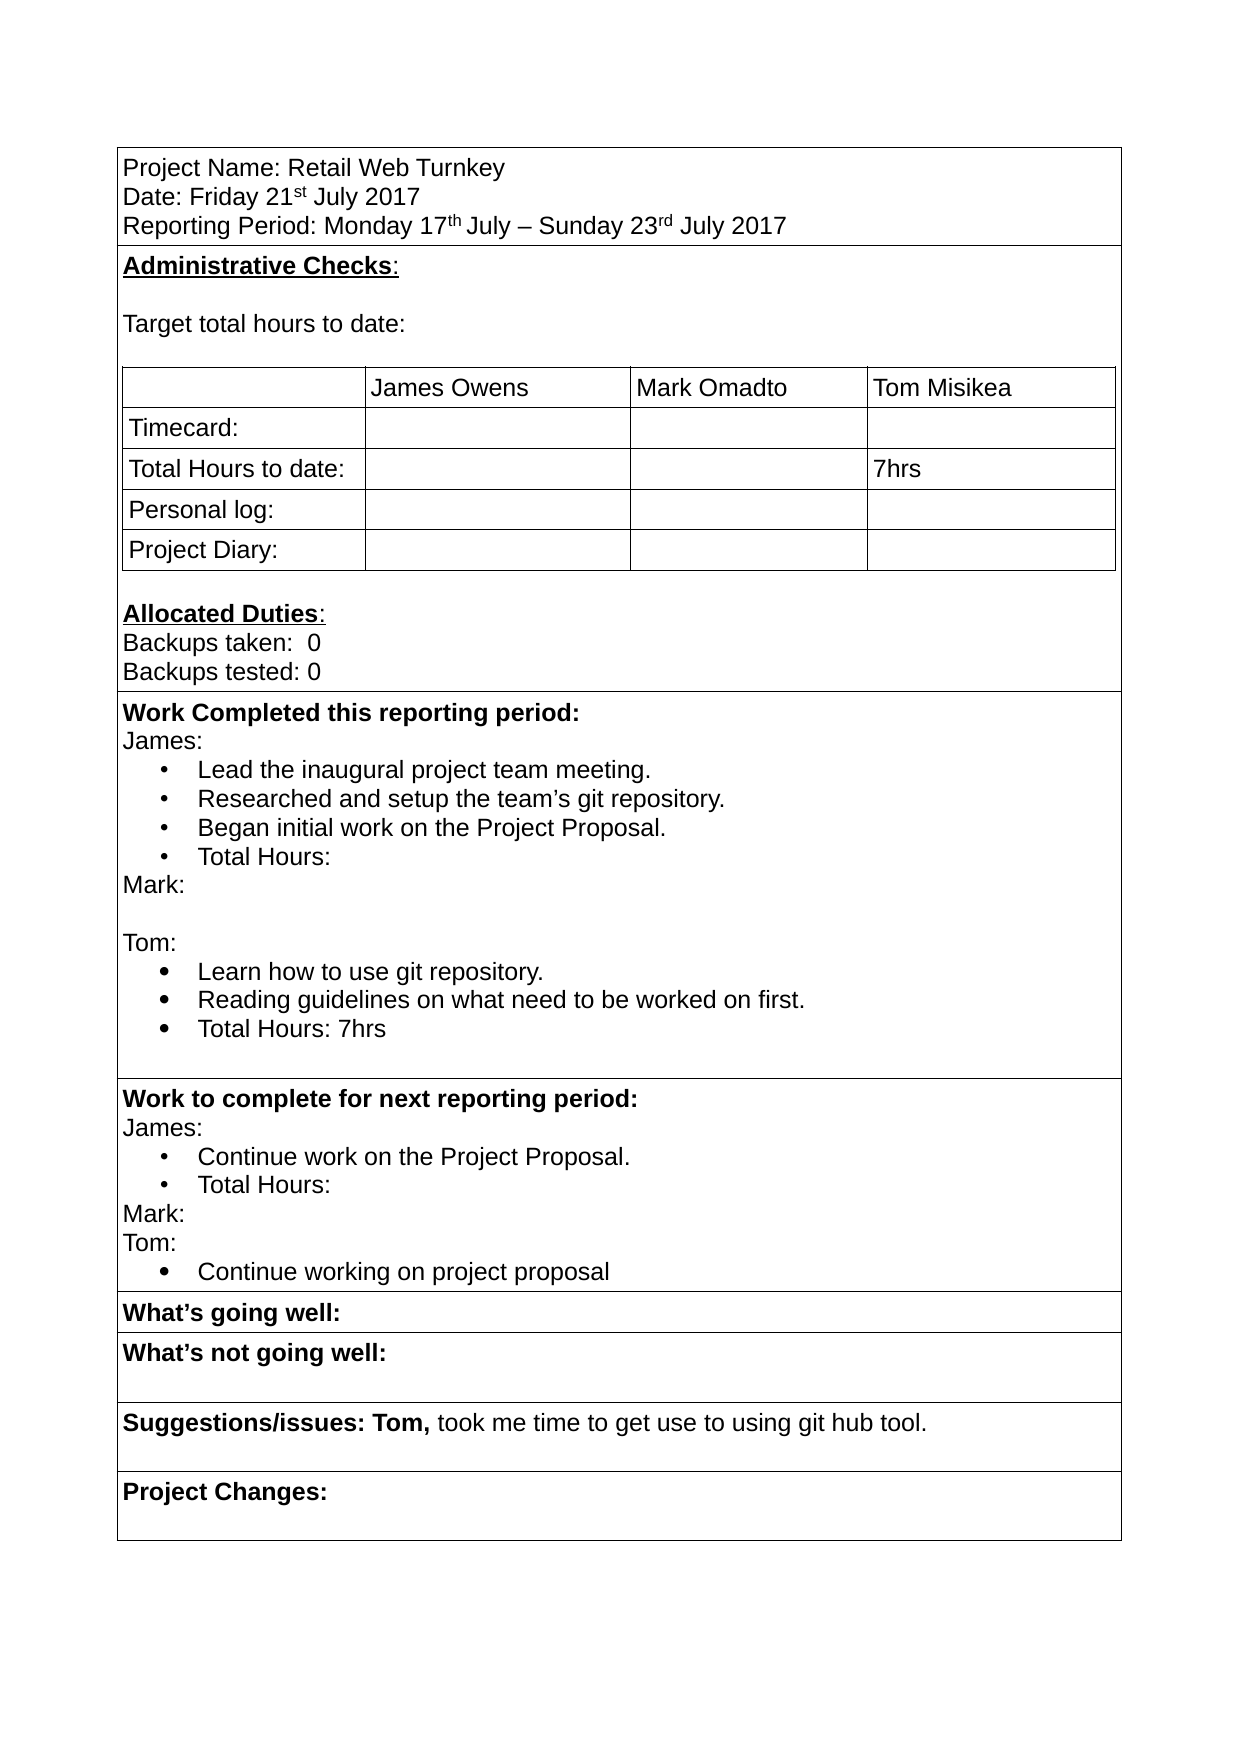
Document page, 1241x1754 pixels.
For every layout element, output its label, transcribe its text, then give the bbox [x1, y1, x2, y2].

table_cell Suggestions/issues: Tom, took me time to get use to using git hub tool. [118, 1403, 1121, 1471]
table_cell What’s not going well: [118, 1333, 1121, 1401]
table_cell What’s going well: [118, 1292, 1121, 1332]
table_cell [631, 449, 867, 488]
table_cell Total Hours to date: [123, 449, 365, 488]
table_cell [631, 530, 867, 570]
table_header Mark Omadto [631, 368, 867, 407]
table_cell Project Diary: [123, 530, 365, 570]
table_cell Personal log: [123, 490, 365, 529]
table_cell [366, 490, 630, 529]
table_cell Administrative Checks: Target total hours to date: Allocated Duties: Backups taken: 0 Backups tested: 0 [118, 246, 1121, 691]
table_cell Work to complete for next reporting period: James: Continue work on the Project Proposal. Total Hours: Mark: Tom: Continue working on project proposal [118, 1079, 1121, 1291]
table_cell Timecard: [123, 408, 365, 448]
table_cell [366, 449, 630, 488]
table_header James Owens [366, 368, 630, 407]
table_cell [631, 408, 867, 448]
table_header Tom Misikea [868, 368, 1115, 407]
table_cell 7hrs [868, 449, 1115, 488]
table_cell [366, 530, 630, 570]
table_cell [868, 408, 1115, 448]
table_header Project Name: Retail Web Turnkey Date: Friday 21st July 2017 Reporting Period: Monday 17th July – Sunday 23rd July 2017 [118, 148, 1121, 245]
table_header [123, 368, 365, 407]
table_cell [366, 408, 630, 448]
table_cell Project Changes: [118, 1472, 1121, 1540]
table_cell [631, 490, 867, 529]
table_cell [868, 490, 1115, 529]
table_cell [868, 530, 1115, 570]
table_cell Work Completed this reporting period: James: Lead the inaugural project team meeting. Researched and setup the team’s git repository. Began initial work on the Project Proposal. Total Hours: Mark: Tom: Learn how to use git repository. Reading guidelines on what need to be worked on first. Total Hours: 7hrs [118, 692, 1121, 1078]
